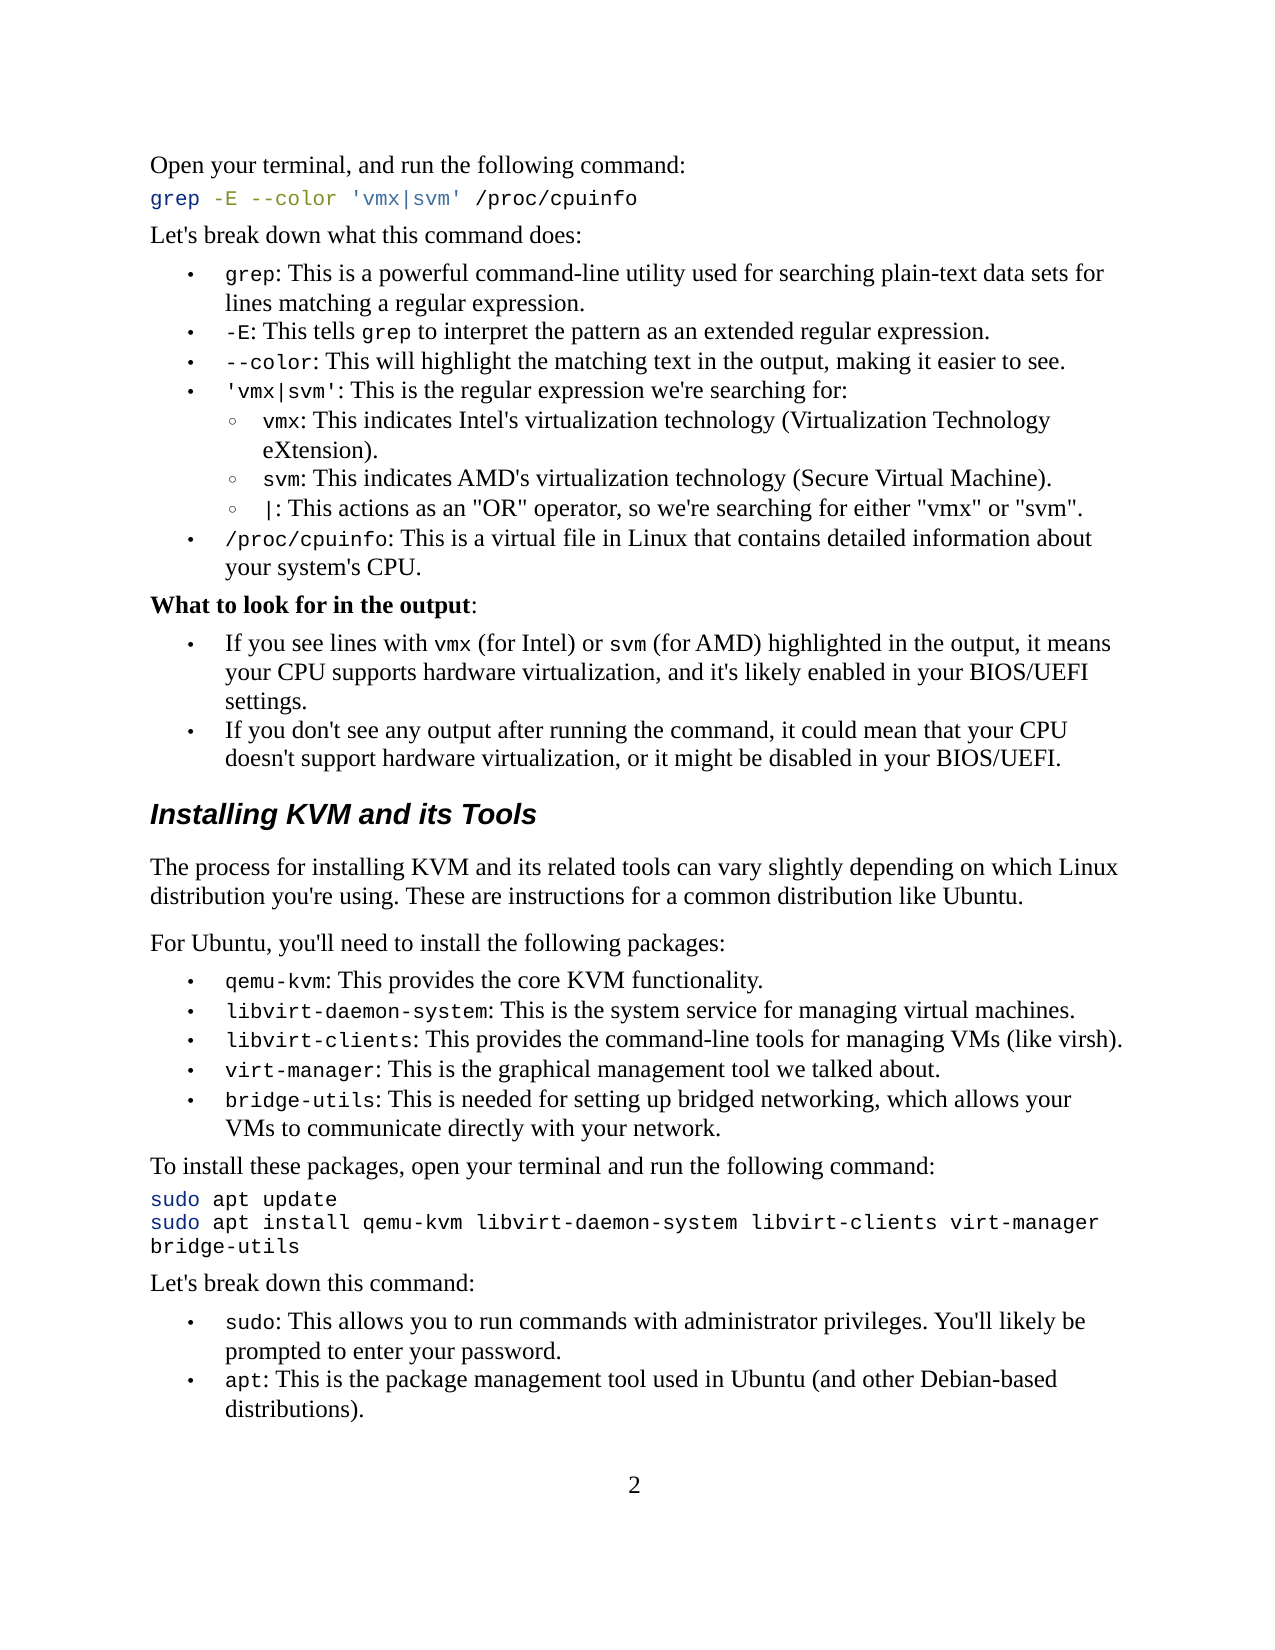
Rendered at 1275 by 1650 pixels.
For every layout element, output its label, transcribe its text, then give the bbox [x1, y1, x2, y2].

list virt-manager: This is the graphical management tool we talked about. [187, 1054, 1125, 1084]
list sudo: This allows you to run commands with administrator privileges. You'll likely be prompted to enter your password. [187, 1306, 1125, 1364]
list libvirt-daemon-system: This is the system service for managing virtual machines. [187, 995, 1125, 1024]
list --color: This will highlight the matching text in the output, making it easier to see. [187, 346, 1125, 376]
text To install these packages, open your terminal and run the following command: [150, 1151, 1125, 1180]
list svm: This indicates AMD's virtualization technology (Secure Virtual Machine). [225, 463, 1125, 493]
text Let's break down what this command does: [150, 220, 1125, 249]
list If you don't see any output after running the command, it could mean that your CPU doesn't support hardware virtualization, or it might be disabled in your BIOS/UEFI. [187, 715, 1125, 772]
text For Ubuntu, you'll need to install the following packages: [150, 928, 1125, 956]
list apt: This is the package management tool used in Ubuntu (and other Debian-based distributions). [187, 1364, 1125, 1423]
list libvirt-clients: This provides the command-line tools for managing VMs (like virsh). [187, 1024, 1125, 1054]
subtitle Installing KVM and its Tools [150, 797, 1125, 831]
list |: This actions as an "OR" operator, so we're searching for either "vmx" or "svm". [225, 493, 1125, 523]
list /proc/cpuinfo: This is a virtual file in Linux that contains detailed information about your system's CPU. [187, 523, 1125, 581]
list -E: This tells grep to interpret the pattern as an extended regular expression. [187, 316, 1125, 346]
text sudo apt update [150, 1189, 1125, 1212]
list If you see lines with vmx (for Intel) or svm (for AMD) highlighted in the output, it means your CPU supports hardware virtualization, and it's likely enabled in your BIOS/UEFI settings. [187, 628, 1125, 715]
text Let's break down this command: [150, 1268, 1125, 1297]
text Open your terminal, and run the following command: [150, 150, 1125, 179]
text sudo apt install qemu-kvm libvirt-daemon-system libvirt-clients virt-manager bridge-utils [150, 1212, 1125, 1259]
list qemu-kvm: This provides the core KVM functionality. [187, 965, 1125, 995]
list 'vmx|svm': This is the regular expression we're searching for: [187, 376, 1125, 405]
text The process for installing KVM and its related tools can vary slightly depending on which Linux distribution you're using. These are instructions for a common distribution like Ubuntu. [150, 852, 1125, 910]
list grep: This is a powerful command-line utility used for searching plain-text data sets for lines matching a regular expression. [187, 258, 1125, 316]
list vmx: This indicates Intel's virtualization technology (Virtualization Technology eXtension). [225, 405, 1125, 463]
text grep -E --color 'vmx|svm' /proc/cpuinfo [150, 188, 1125, 211]
list bridge-utils: This is needed for setting up bridged networking, which allows your VMs to communicate directly with your network. [187, 1084, 1125, 1142]
text What to look for in the output: [150, 590, 1125, 619]
